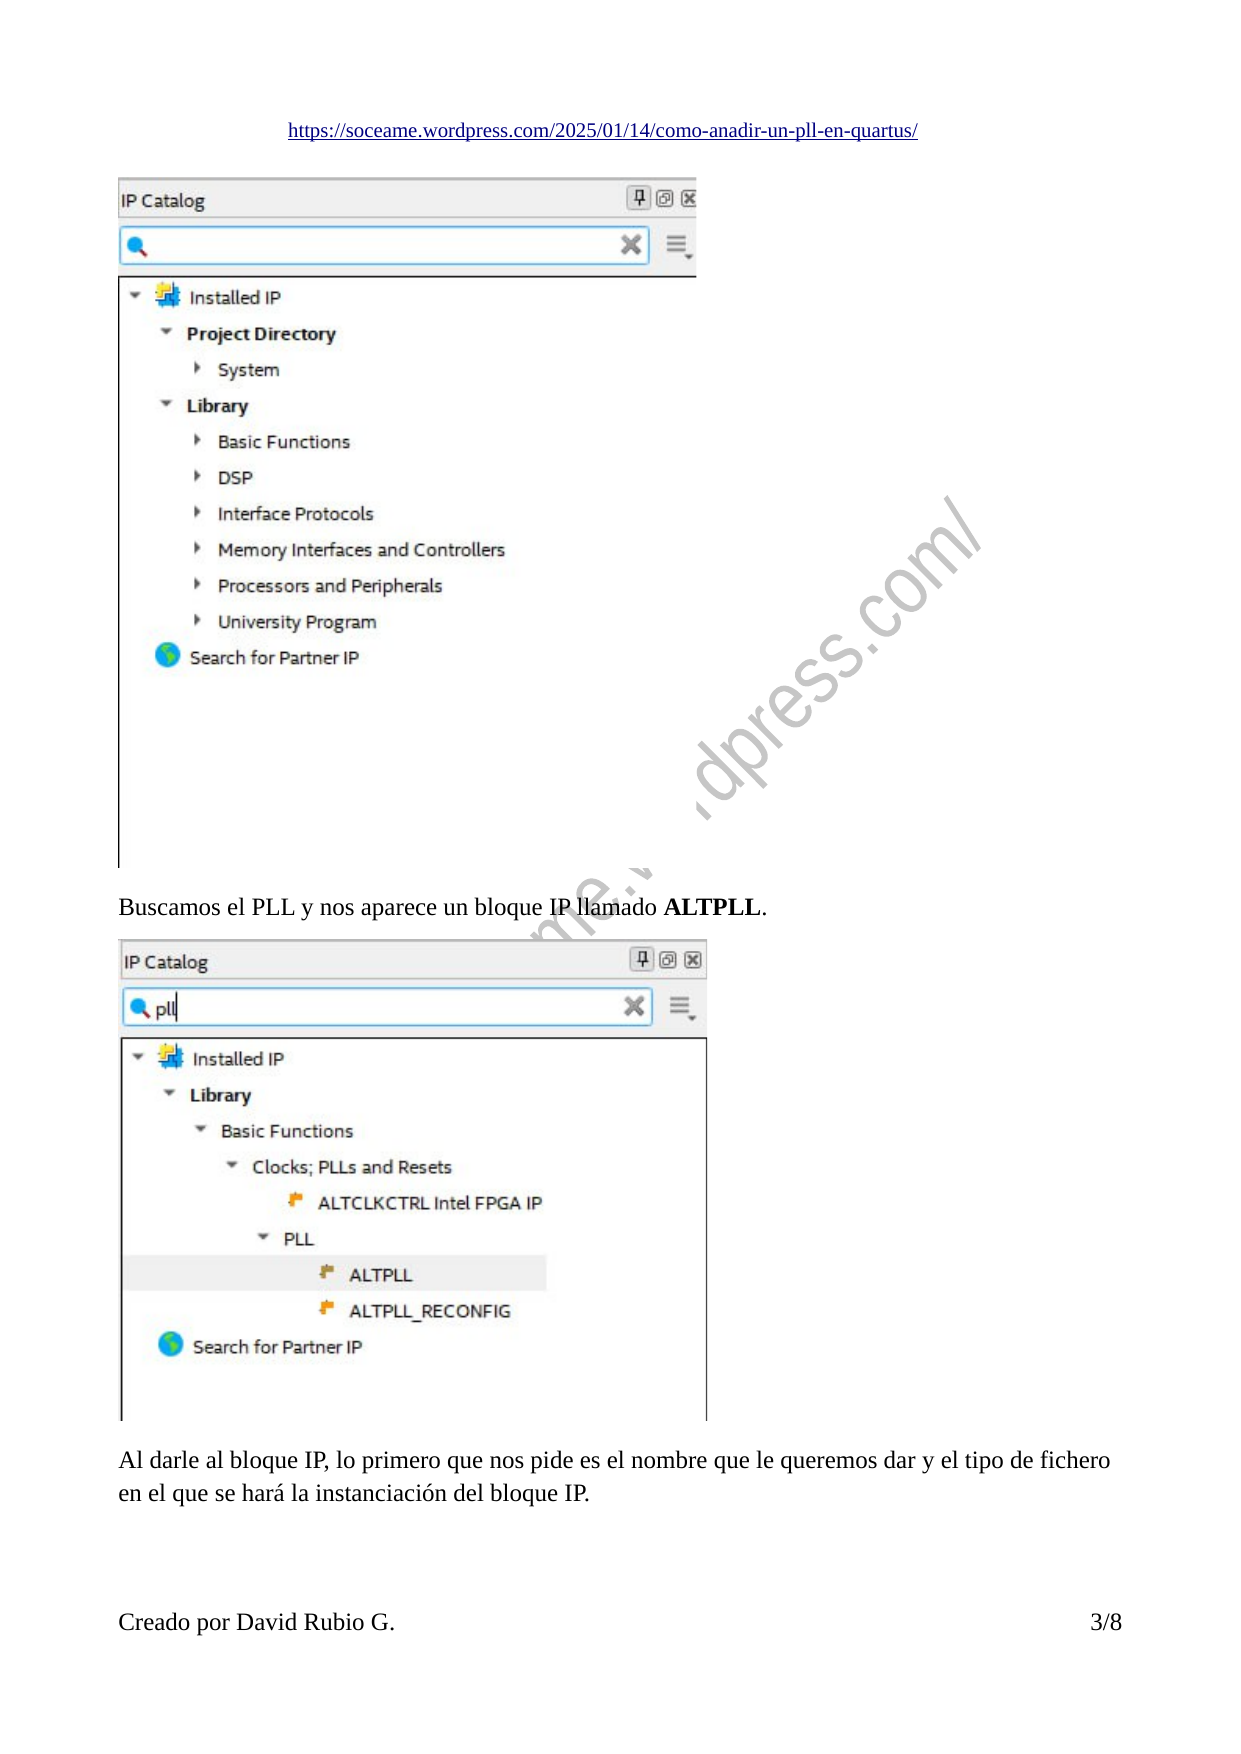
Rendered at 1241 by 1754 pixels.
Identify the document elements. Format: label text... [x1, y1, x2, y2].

text Buscamos el PLL y nos aparece un bloque IP llamado ALTPLL. [118, 892, 578, 921]
text Al darle al bloque IP, lo primero que nos pide es el nombre que le queremos dar y el tipo de fichero en el que se hará la instanciación del bloque IP. [118, 1445, 1122, 1507]
picture [118, 939, 708, 1421]
picture [118, 177, 697, 868]
text Buscamos el PLL y nos aparece un bloque IP llamado ALTPLL. [592, 892, 1122, 921]
